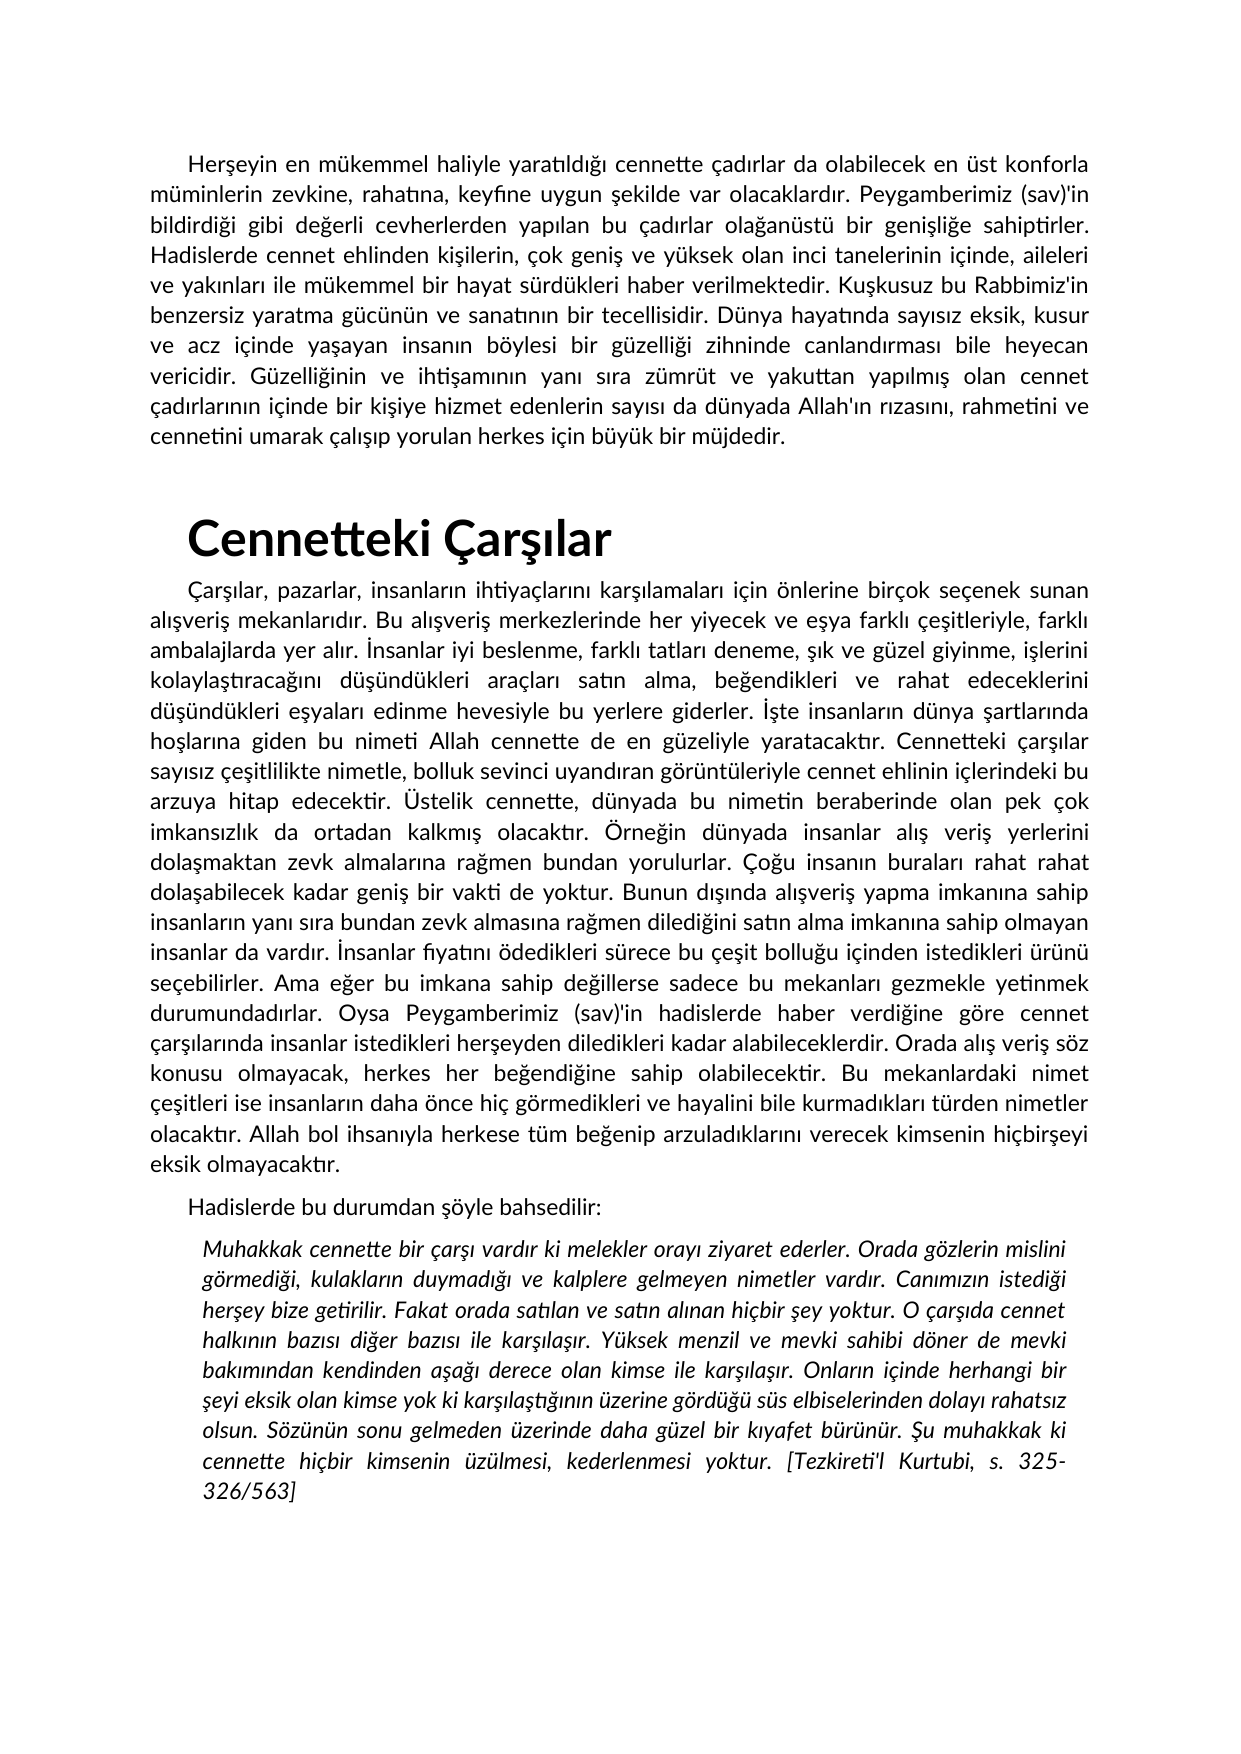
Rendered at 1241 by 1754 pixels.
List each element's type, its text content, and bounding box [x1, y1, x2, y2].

text Çarşılar, pazarlar, insanların ihtiyaçlarını karşılamaları için önlerine birçok seçenek sunan alışveriş mekanlarıdır. Bu alışveriş merkezlerinde her yiyecek ve eşya farklı çeşitleriyle, farklı ambalajlarda yer alır. İnsanlar iyi beslenme, farklı tatları deneme, şık ve güzel giyinme, işlerini kolaylaştıracağını düşündükleri araçları satın alma, beğendikleri ve rahat edeceklerini düşündükleri eşyaları edinme hevesiyle bu yerlere giderler. İşte insanların dünya şartlarında hoşlarına giden bu nimeti Allah cennette de en güzeliyle yaratacaktır. Cennetteki çarşılar sayısız çeşitlilikte nimetle, bolluk sevinci uyandıran görüntüleriyle cennet ehlinin içlerindeki bu arzuya hitap edecektir. Üstelik cennette, dünyada bu nimetin beraberinde olan pek çok imkansızlık da ortadan kalkmış olacaktır. Örneğin dünyada insanlar alış veriş yerlerini dolaşmaktan zevk almalarına rağmen bundan yorulurlar. Çoğu insanın buraları rahat rahat dolaşabilecek kadar geniş bir vakti de yoktur. Bunun dışında alışveriş yapma imkanına sahip insanların yanı sıra bundan zevk almasına rağmen dilediğini satın alma imkanına sahip olmayan insanlar da vardır. İnsanlar fiyatını ödedikleri sürece bu çeşit bolluğu içinden istedikleri ürünü seçebilirler. Ama eğer bu imkana sahip değillerse sadece bu mekanları gezmekle yetinmek durumundadırlar. Oysa Peygamberimiz (sav)'in hadislerde haber verdiğine göre cennet çarşılarında insanlar istedikleri herşeyden diledikleri kadar alabileceklerdir. Orada alış veriş söz konusu olmayacak, herkes her beğendiğine sahip olabilecektir. Bu mekanlardaki nimet çeşitleri ise insanların daha önce hiç görmedikleri ve hayalini bile kurmadıkları türden nimetler olacaktır. Allah bol ihsanıyla herkese tüm beğenip arzuladıklarını verecek kimsenin hiçbirşeyi eksik olmayacaktır. [150, 576, 1090, 1177]
subtitle Cennetteki Çarşılar [187, 507, 1090, 567]
text Herşeyin en mükemmel haliyle yaratıldığı cennette çadırlar da olabilecek en üst konforla müminlerin zevkine, rahatına, keyfine uygun şekilde var olacaklardır. Peygamberimiz (sav)'in bildirdiği gibi değerli cevherlerden yapılan bu çadırlar olağanüstü bir genişliğe sahiptirler. Hadislerde cennet ehlinden kişilerin, çok geniş ve yüksek olan inci tanelerinin içinde, aileleri ve yakınları ile mükemmel bir hayat sürdükleri haber verilmektedir. Kuşkusuz bu Rabbimiz'in benzersiz yaratma gücünün ve sanatının bir tecellisidir. Dünya hayatında sayısız eksik, kusur ve acz içinde yaşayan insanın böylesi bir güzelliği zihninde canlandırması bile heyecan vericidir. Güzelliğinin ve ihtişamının yanı sıra zümrüt ve yakuttan yapılmış olan cennet çadırlarının içinde bir kişiye hizmet edenlerin sayısı da dünyada Allah'ın rızasını, rahmetini ve cennetini umarak çalışıp yorulan herkes için büyük bir müjdedir. [150, 150, 1090, 449]
text Muhakkak cennette bir çarşı vardır ki melekler orayı ziyaret ederler. Orada gözlerin mislini görmediği, kulakların duymadığı ve kalplere gelmeyen nimetler vardır. Canımızın istediği herşey bize getirilir. Fakat orada satılan ve satın alınan hiçbir şey yoktur. O çarşıda cennet halkının bazısı diğer bazısı ile karşılaşır. Yüksek menzil ve mevki sahibi döner de mevki bakımından kendinden aşağı derece olan kimse ile karşılaşır. Onların içinde herhangi bir şeyi eksik olan kimse yok ki karşılaştığının üzerine gördüğü süs elbiselerinden dolayı rahatsız olsun. Sözünün sonu gelmeden üzerinde daha güzel bir kıyafet bürünür. Şu muhakkak ki cennette hiçbir kimsenin üzülmesi, kederlenmesi yoktur. [Tezkireti'l Kurtubi, s. 325-326/563] [202, 1235, 1068, 1504]
text Hadislerde bu durumdan şöyle bahsedilir: [150, 1192, 1090, 1220]
